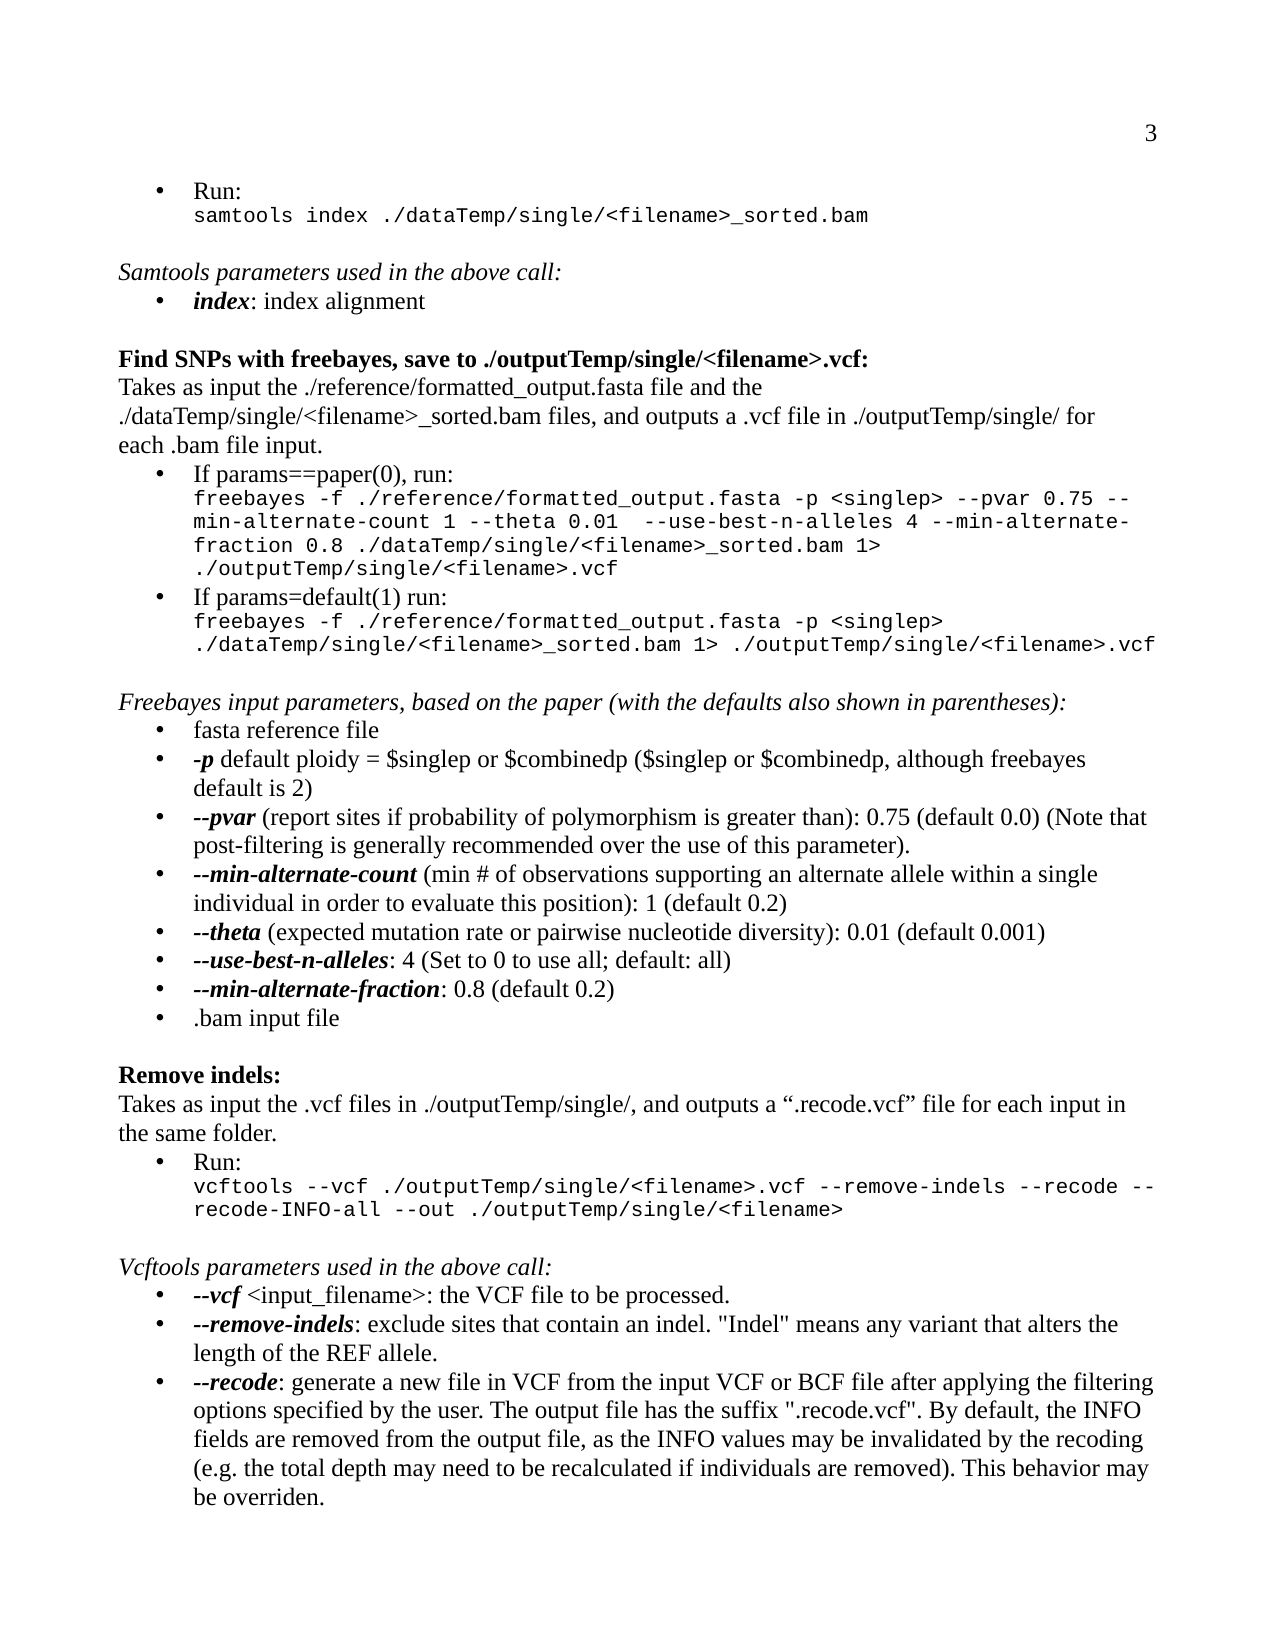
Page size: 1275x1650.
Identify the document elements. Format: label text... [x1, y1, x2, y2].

list Run: [156, 176, 1157, 205]
text Remove indels: [118, 1061, 1157, 1089]
list -p default ploidy = $singlep or $combinedp ($singlep or $combinedp, although freebayes default is 2) [156, 744, 1157, 802]
list --min-alternate-fraction: 0.8 (default 0.2) [156, 974, 1157, 1003]
text Vcftools parameters used in the above call: [118, 1252, 1157, 1280]
list If params==paper(0), run: [156, 459, 1157, 487]
list --vcf <input_filename>: the VCF file to be processed. [156, 1280, 1157, 1309]
list --pvar (report sites if probability of polymorphism is greater than): 0.75 (default 0.0) (Note that post-filtering is generally recommended over the use of this parameter). [156, 802, 1157, 859]
list --theta (expected mutation rate or pairwise nucleotide diversity): 0.01 (default 0.001) [156, 917, 1157, 946]
list If params=default(1) run: [156, 582, 1157, 611]
list .bam input file [156, 1003, 1157, 1032]
list --min-alternate-count (min # of observations supporting an alternate allele within a single individual in order to evaluate this position): 1 (default 0.2) [156, 859, 1157, 917]
list index: index alignment [156, 286, 1157, 315]
list Run: [156, 1147, 1157, 1176]
text Takes as input the .vcf files in ./outputTemp/single/, and outputs a “.recode.vcf” file for each input in the same folder. [118, 1089, 1157, 1147]
list fasta reference file [156, 716, 1157, 744]
list --remove-indels: exclude sites that contain an indel. "Indel" means any variant that alters the length of the REF allele. [156, 1309, 1157, 1367]
list samtools index ./dataTemp/single/<filename>_sorted.bam [156, 205, 1157, 229]
list --use-best-n-alleles: 4 (Set to 0 to use all; default: all) [156, 946, 1157, 974]
text Samtools parameters used in the above call: [118, 257, 1157, 286]
text Find SNPs with freebayes, save to ./outputTemp/single/<filename>.vcf: [118, 344, 1157, 372]
list freebayes -f ./reference/formatted_output.fasta -p <singlep> ./dataTemp/single/<filename>_sorted.bam 1> ./outputTemp/single/<filename>.vcf [156, 611, 1157, 658]
list vcftools --vcf ./outputTemp/single/<filename>.vcf --remove-indels --recode --recode-INFO-all --out ./outputTemp/single/<filename> [156, 1176, 1157, 1223]
list freebayes -f ./reference/formatted_output.fasta -p <singlep> --pvar 0.75 --min-alternate-count 1 --theta 0.01 --use-best-n-alleles 4 --min-alternate-fraction 0.8 ./dataTemp/single/<filename>_sorted.bam 1> ./outputTemp/single/<filename>.vcf [156, 487, 1157, 582]
list --recode: generate a new file in VCF from the input VCF or BCF file after applying the filtering options specified by the user. The output file has the suffix ".recode.vcf". By default, the INFO fields are removed from the output file, as the INFO values may be invalidated by the recoding (e.g. the total depth may need to be recalculated if individuals are removed). This behavior may be overriden. [156, 1367, 1157, 1510]
text Freebayes input parameters, based on the paper (with the defaults also shown in parentheses): [118, 687, 1157, 716]
text Takes as input the ./reference/formatted_output.fasta file and the ./dataTemp/single/<filename>_sorted.bam files, and outputs a .vcf file in ./outputTemp/single/ for each .bam file input. [118, 372, 1157, 459]
